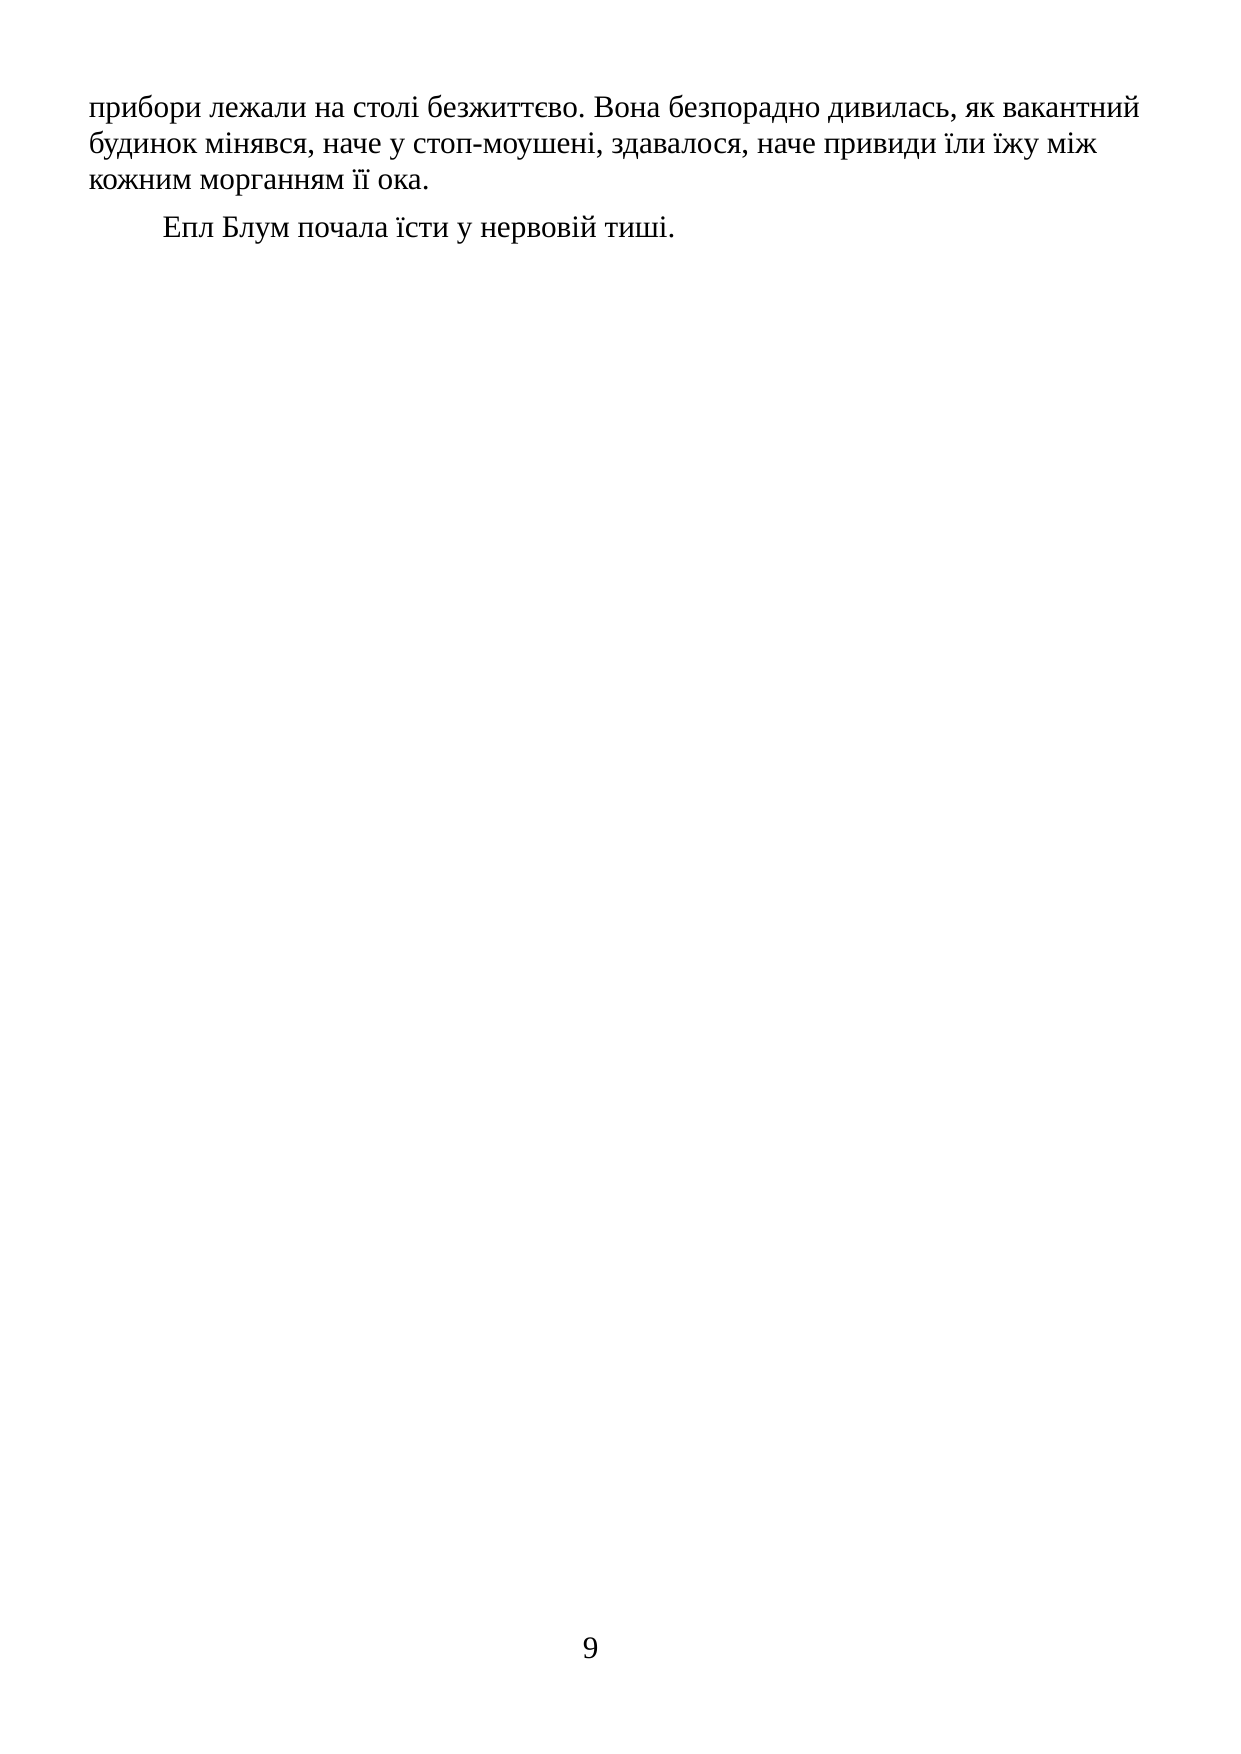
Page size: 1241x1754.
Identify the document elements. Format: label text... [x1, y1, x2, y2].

text прибори лежали на столі безжиттєво. Вона безпорадно дивилась, як вакантний будинок мінявся, наче у стоп-моушені, здавалося, наче привиди їли їжу між кожним морганням її ока. [88, 88, 1152, 196]
text Епл Блум почала їсти у нервовій тиші. [88, 208, 1152, 244]
